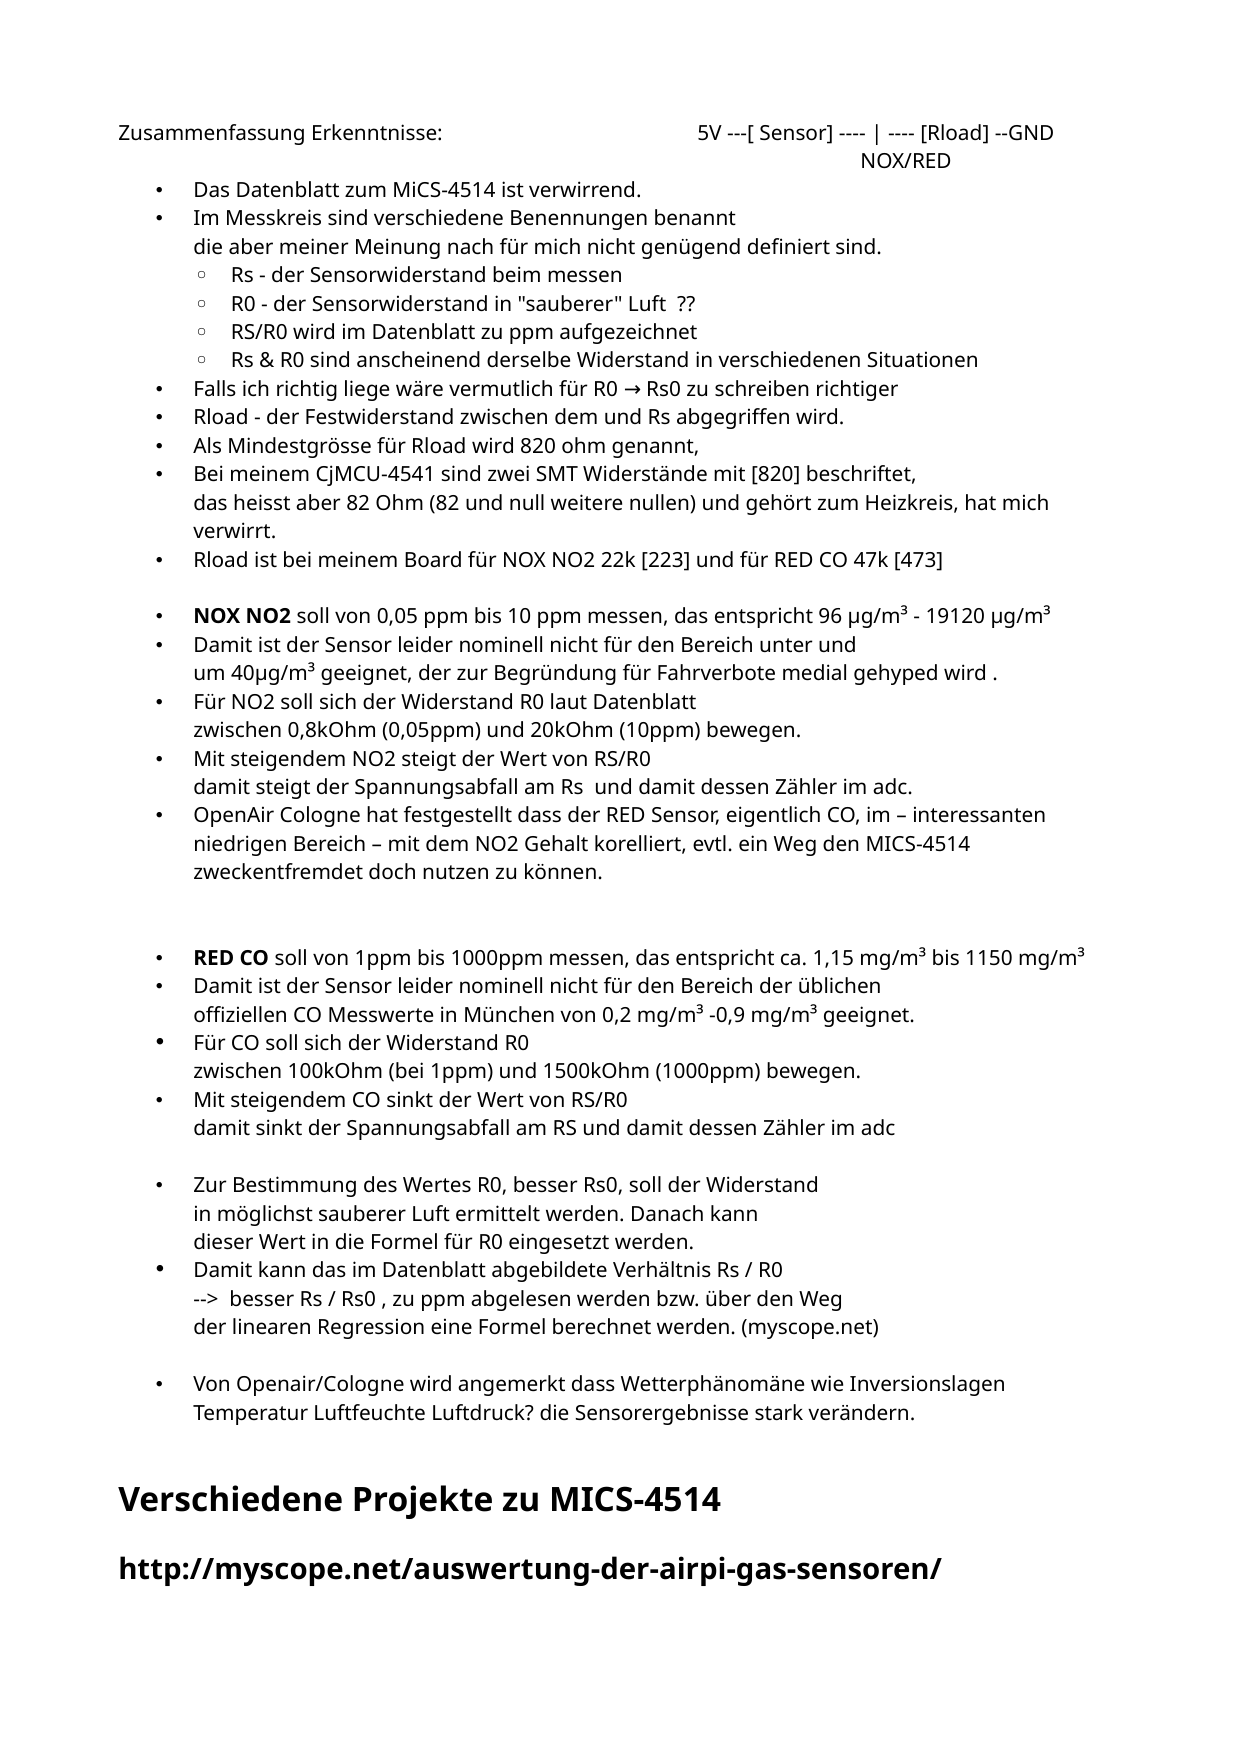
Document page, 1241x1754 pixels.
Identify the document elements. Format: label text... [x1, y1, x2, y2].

list R0 - der Sensorwiderstand in "sauberer" Luft ?? [193, 289, 1122, 317]
list Bei meinem CjMCU-4541 sind zwei SMT Widerstände mit [820] beschriftet, das heisst aber 82 Ohm (82 und null weitere nullen) und gehört zum Heizkreis, hat mich verwirrt. [156, 459, 1122, 545]
list Damit ist der Sensor leider nominell nicht für den Bereich der üblichen offiziellen CO Messwerte in München von 0,2 mg/m³ -0,9 mg/m³ geeignet. [156, 971, 1122, 1028]
list Für CO soll sich der Widerstand R0 zwischen 100kOhm (bei 1ppm) und 1500kOhm (1000ppm) bewegen. [156, 1028, 1122, 1085]
list NOX NO2 soll von 0,05 ppm bis 10 ppm messen, das entspricht 96 µg/m³ - 19120 µg/m³ [156, 602, 1122, 630]
list Mit steigendem NO2 steigt der Wert von RS/R0 damit steigt der Spannungsabfall am Rs und damit dessen Zähler im adc. [156, 744, 1122, 801]
list Rs & R0 sind anscheinend derselbe Widerstand in verschiedenen Situationen [193, 346, 1122, 374]
list Als Mindestgrösse für Rload wird 820 ohm genannt, [156, 431, 1122, 459]
list RED CO soll von 1ppm bis 1000ppm messen, das entspricht ca. 1,15 mg/m³ bis 1150 mg/m³ [156, 943, 1122, 971]
list Falls ich richtig liege wäre vermutlich für R0 → Rs0 zu schreiben richtiger [156, 374, 1122, 402]
list Rload ist bei meinem Board für NOX NO2 22k [223] und für RED CO 47k [473] [156, 545, 1122, 573]
list Mit steigendem CO sinkt der Wert von RS/R0 damit sinkt der Spannungsabfall am RS und damit dessen Zähler im adc [156, 1085, 1122, 1142]
subtitle http://myscope.net/auswertung-der-airpi-gas-sensoren/ [118, 1548, 1122, 1588]
list Für NO2 soll sich der Widerstand R0 laut Datenblatt zwischen 0,8kOhm (0,05ppm) und 20kOhm (10ppm) bewegen. [156, 687, 1122, 744]
list Damit kann das im Datenblatt abgebildete Verhältnis Rs / R0 --> besser Rs / Rs0 , zu ppm abgelesen werden bzw. über den Weg der linearen Regression eine Formel berechnet werden. (myscope.net) [156, 1256, 1122, 1341]
list Rload - der Festwiderstand zwischen dem und Rs abgegriffen wird. [156, 402, 1122, 431]
list Zur Bestimmung des Wertes R0, besser Rs0, soll der Widerstand in möglichst sauberer Luft ermittelt werden. Danach kann dieser Wert in die Formel für R0 eingesetzt werden. [156, 1170, 1122, 1256]
list Rs - der Sensorwiderstand beim messen [193, 260, 1122, 289]
list Im Messkreis sind verschiedene Benennungen benannt die aber meiner Meinung nach für mich nicht genügend definiert sind. [156, 203, 1122, 260]
list Damit ist der Sensor leider nominell nicht für den Bereich unter und um 40µg/m³ geeignet, der zur Begründung für Fahrverbote medial gehyped wird . [156, 630, 1122, 687]
list Das Datenblatt zum MiCS-4514 ist verwirrend. [156, 175, 1122, 203]
subtitle Verschiedene Projekte zu MICS-4514 [118, 1476, 1122, 1521]
text Zusammenfassung Erkenntnisse: 5V ---[ Sensor] ---- | ---- [Rload] --GND [118, 118, 1122, 147]
list OpenAir Cologne hat festgestellt dass der RED Sensor, eigentlich CO, im – interessanten niedrigen Bereich – mit dem NO2 Gehalt korelliert, evtl. ein Weg den MICS-4514 zweckentfremdet doch nutzen zu können. [156, 801, 1122, 886]
text NOX/RED [118, 147, 1122, 175]
list RS/R0 wird im Datenblatt zu ppm aufgezeichnet [193, 317, 1122, 346]
list Von Openair/Cologne wird angemerkt dass Wetterphänomäne wie Inversionslagen Temperatur Luftfeuchte Luftdruck? die Sensorergebnisse stark verändern. [156, 1369, 1122, 1426]
